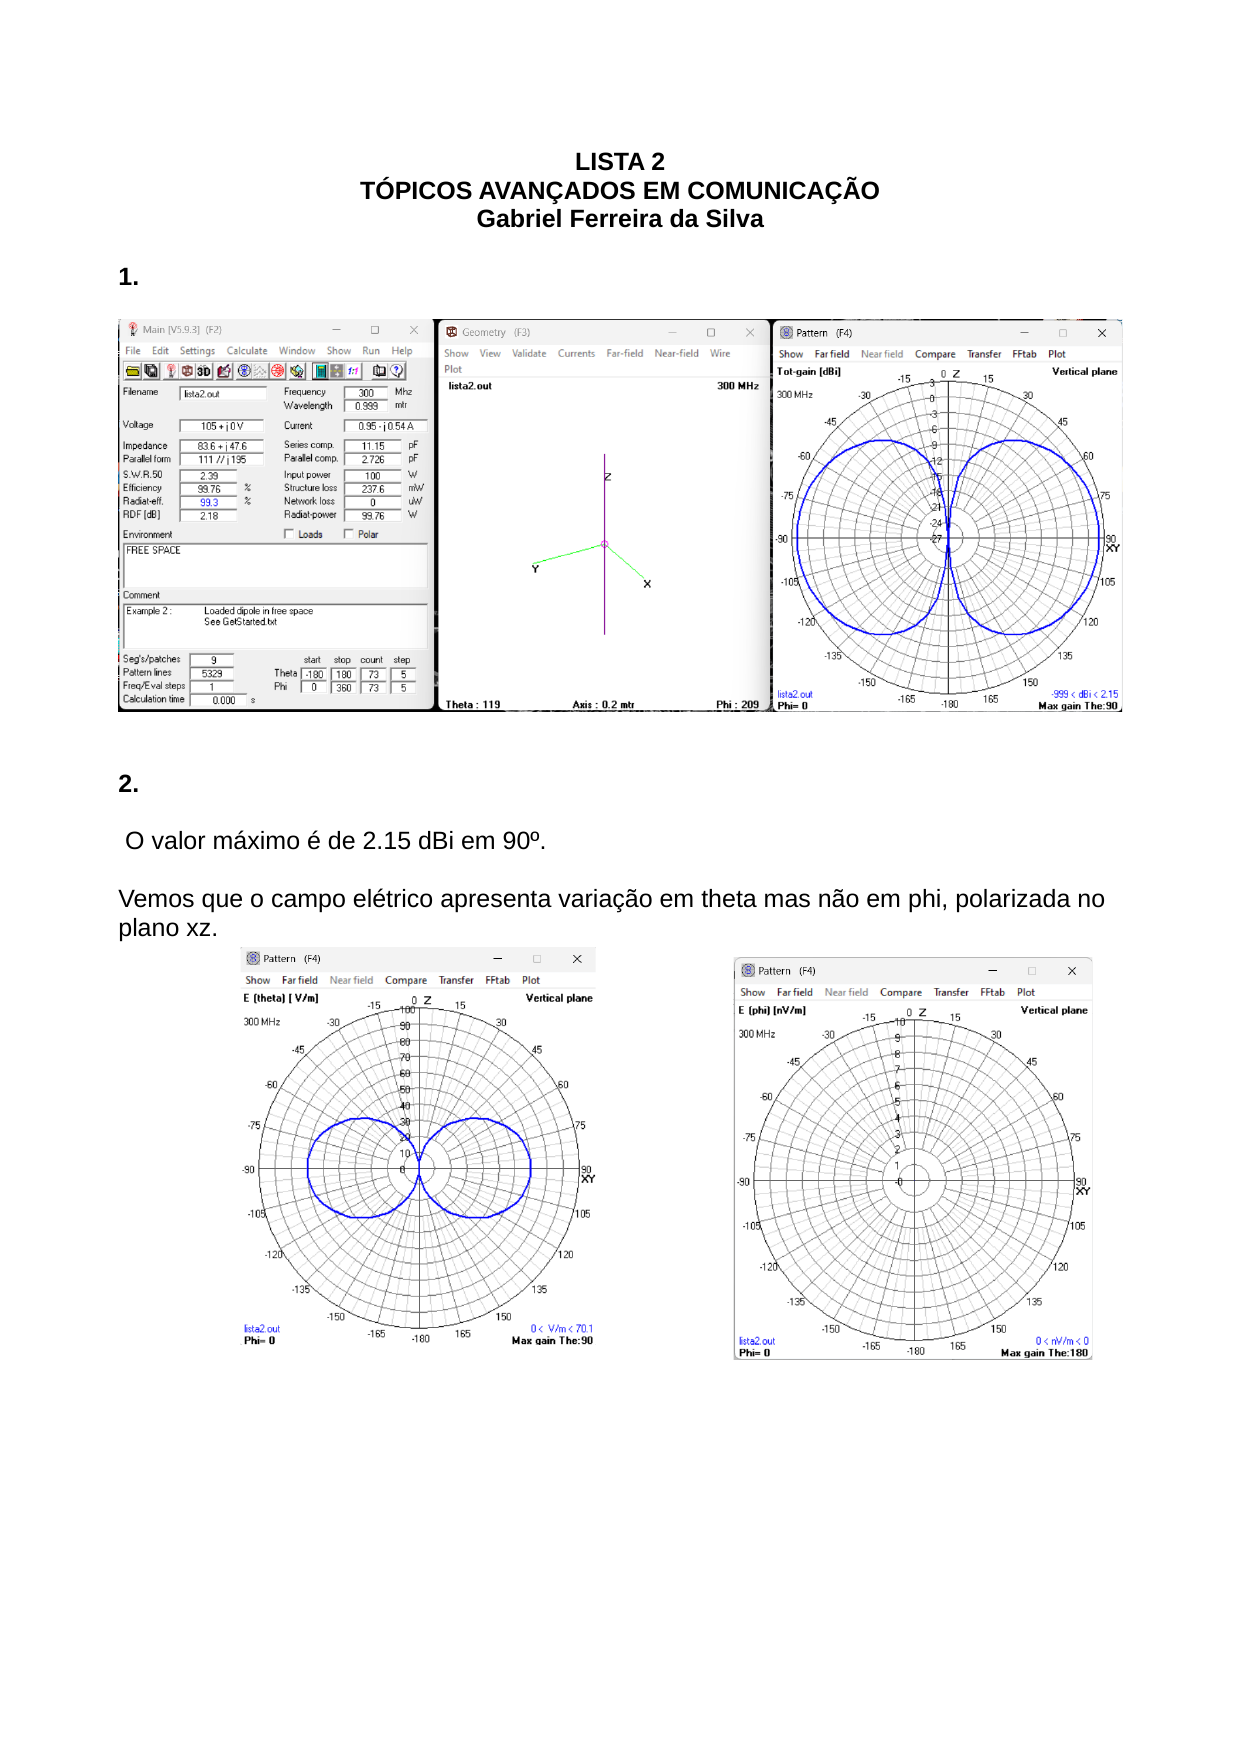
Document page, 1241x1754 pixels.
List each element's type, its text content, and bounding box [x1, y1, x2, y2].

picture [240, 947, 596, 1345]
text LISTA 2 [118, 147, 1122, 176]
text Vemos que o campo elétrico apresenta variação em theta mas não em phi, polarizada no plano xz. [118, 884, 1122, 941]
text Gabriel Ferreira da Silva [118, 204, 1122, 233]
text 1. [118, 262, 1122, 291]
text TÓPICOS AVANÇADOS EM COMUNICAÇÃO [118, 176, 1122, 204]
text 2. [118, 769, 1122, 798]
picture [118, 319, 1123, 712]
picture [733, 957, 1093, 1360]
text O valor máximo é de 2.15 dBi em 90º. [118, 826, 1122, 855]
